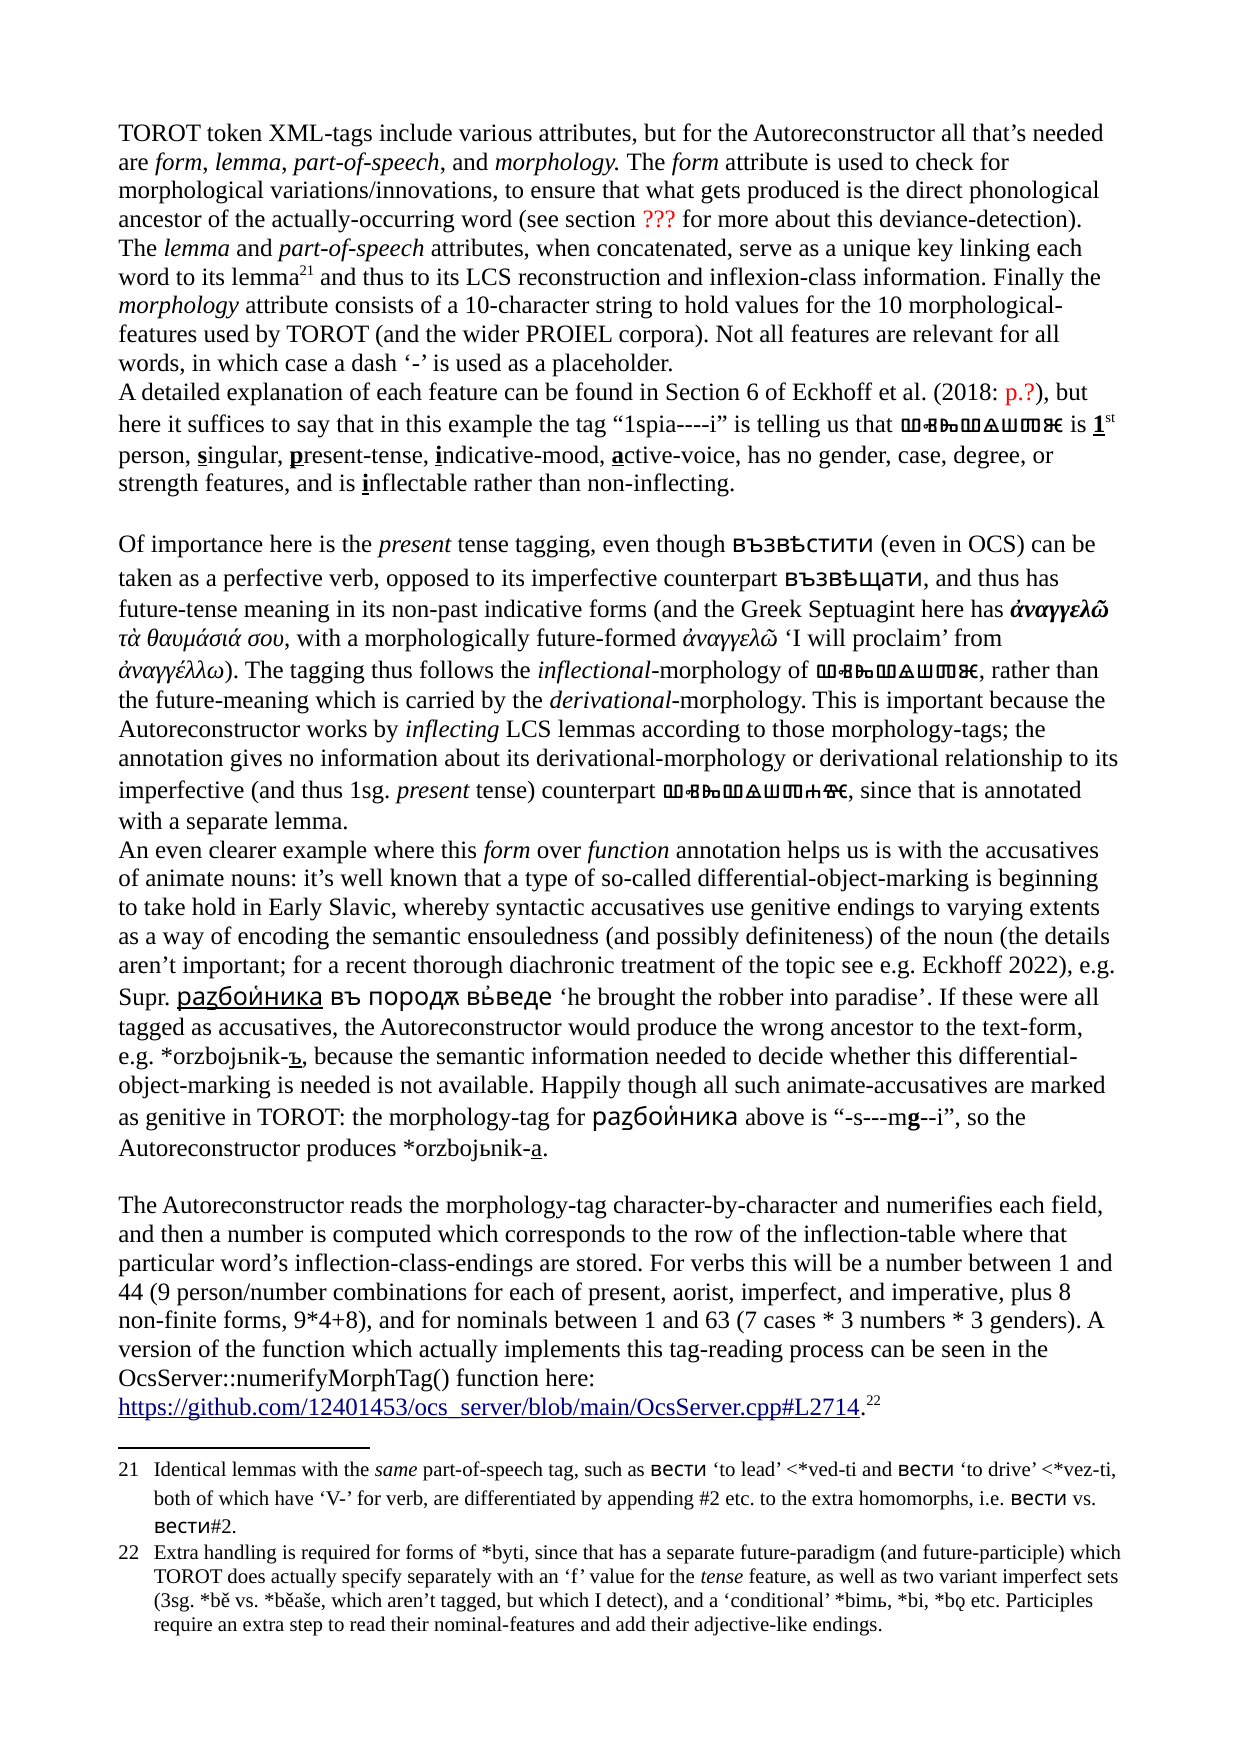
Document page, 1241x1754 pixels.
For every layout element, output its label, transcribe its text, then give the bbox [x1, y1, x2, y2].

text TOROT token XML-tags include various attributes, but for the Autoreconstructor all that’s needed are form, lemma, part-of-speech, and morphology. The form attribute is used to check for morphological variations/innovations, to ensure that what gets produced is the direct phonological ancestor of the actually-occurring word (see section ??? for more about this deviance-detection). The lemma and part-of-speech attributes, when concatenated, serve as a unique key linking each word to its l­emma and thus to its LCS reconstruction and inflexion-class information. Finally the morphology attribute consists of a 10-character string to hold values for the 10 morphological-features used by TOROT (and the wider PROIEL corpora). Not all features are relevant for all words, in which case a dash ‘-’ is used as a placeholder. [118, 118, 1122, 377]
text Of importance here is the present tense tagging, even though възвѣстити (even in OCS) can be taken as a perfective verb, opposed to its imperfective counterpart възвѣщати, and thus has future-tense meaning in its non-past indicative forms (and the Greek Septuagint here has ἀναγγελῶ τὰ θαυμάσιά σου, with a morphologically future-formed ἀναγγελῶ ‘I will proclaim’ from ἀναγγέλλω). The tagging thus follows the inflectional-morphology of ⰲⱏⰸⰲⱑⱎⱅⱘ, rather than the future-meaning which is carried by the derivational­-morphology. This is important because the Autoreconstructor works by inflecting LCS lemmas according to those morphology-tags; the annotation gives no information about its derivational-morphology or derivational relationship to its imperfective (and thus 1sg. present tense) counterpart ⰲⱏⰸⰲⱑⱎⱅⰰⱙ, since that is annotated with a separate lemma. [118, 526, 1122, 835]
text Extra handling is required for forms of *byti, since that has a separate future-paradigm (and future-participle) which TOROT does actually specify separately with an ‘f’ value for the tense feature, as well as two variant imperfect sets (3sg. *bě vs. *běaše, which aren’t tagged, but which I detect), and a ‘conditional’ *bimь, *bi, *bǫ etc. Participles require an extra step to read their nominal-features and add their adjective-like endings. [118, 1539, 1122, 1636]
text Identical lemmas with the same part-of-speech tag, such as вести ‘to lead’ <*ved­‑ti and вести ‘to drive’ <*vez‑ti, both of which have ‘V-’ for verb, are differentiated by appending #2 etc. to the extra homomorphs, i.e. вести vs. вести#2. [118, 1454, 1122, 1539]
text An even clearer example where this form over function annotation helps us is with the accusatives of animate nouns: it’s well known that a type of so-called differential-object-marking is beginning to take hold in Early Slavic, whereby syntactic accusatives use genitive endings to varying extents as a way of encoding the semantic ensouledness (and possibly definiteness) of the noun (the details aren’t important; for a recent thorough diachronic treatment of the topic see e.g. Eckhoff 2022), e.g. Supr. раꙁбои҅ника въ породѫ вь҆веде ‘he brought the robber into paradise’. If these were all tagged as accusatives, the Autoreconstructor would produce the wrong ancestor to the text-form, e.g. *orzbojьnik‑ъ, because the semantic information needed to decide whether this differential-object-marking is needed is not available. Happily though all such animate-accusatives are marked as genitive in TOROT: the morphology-tag for раꙁбои҅ника above is “-s---mg--i”, so the Autoreconstructor produces *orzbojьnik‑a. [118, 835, 1122, 1162]
text The Autoreconstructor reads the morphology-tag character-by-character and numerifies each field, and then a number is computed which corresponds to the row of the inflection-table where that particular word’s inflection-class-endings are stored. For verbs this will be a number between 1 and 44 (9 person/number combinations for each of present, aorist, imperfect, and imperative, plus 8 non-finite forms, 9*4+8), and for nominals between 1 and 63 (7 cases * 3 numbers * 3 genders). A version of the function which actually implements this tag-reading process can be seen in the OcsServer::numerifyMorphTag() function here: https://github.com/12401453/ocs_server/blob/main/OcsServer.cpp#L2714. [118, 1190, 1122, 1420]
text A detailed explanation of each feature can be found in Section 6 of Eckhoff et al. (2018: p.?), but here it suffices to say that in this example the tag “1spia----i” is telling us that ⰲⱏⰸⰲⱑⱎⱅⱘ is 1st person, singular, present-tense, indicative-mood, active-voice, has no gender, case, degree, or strength features, and is inflectable rather than non-inflecting. [118, 377, 1122, 497]
